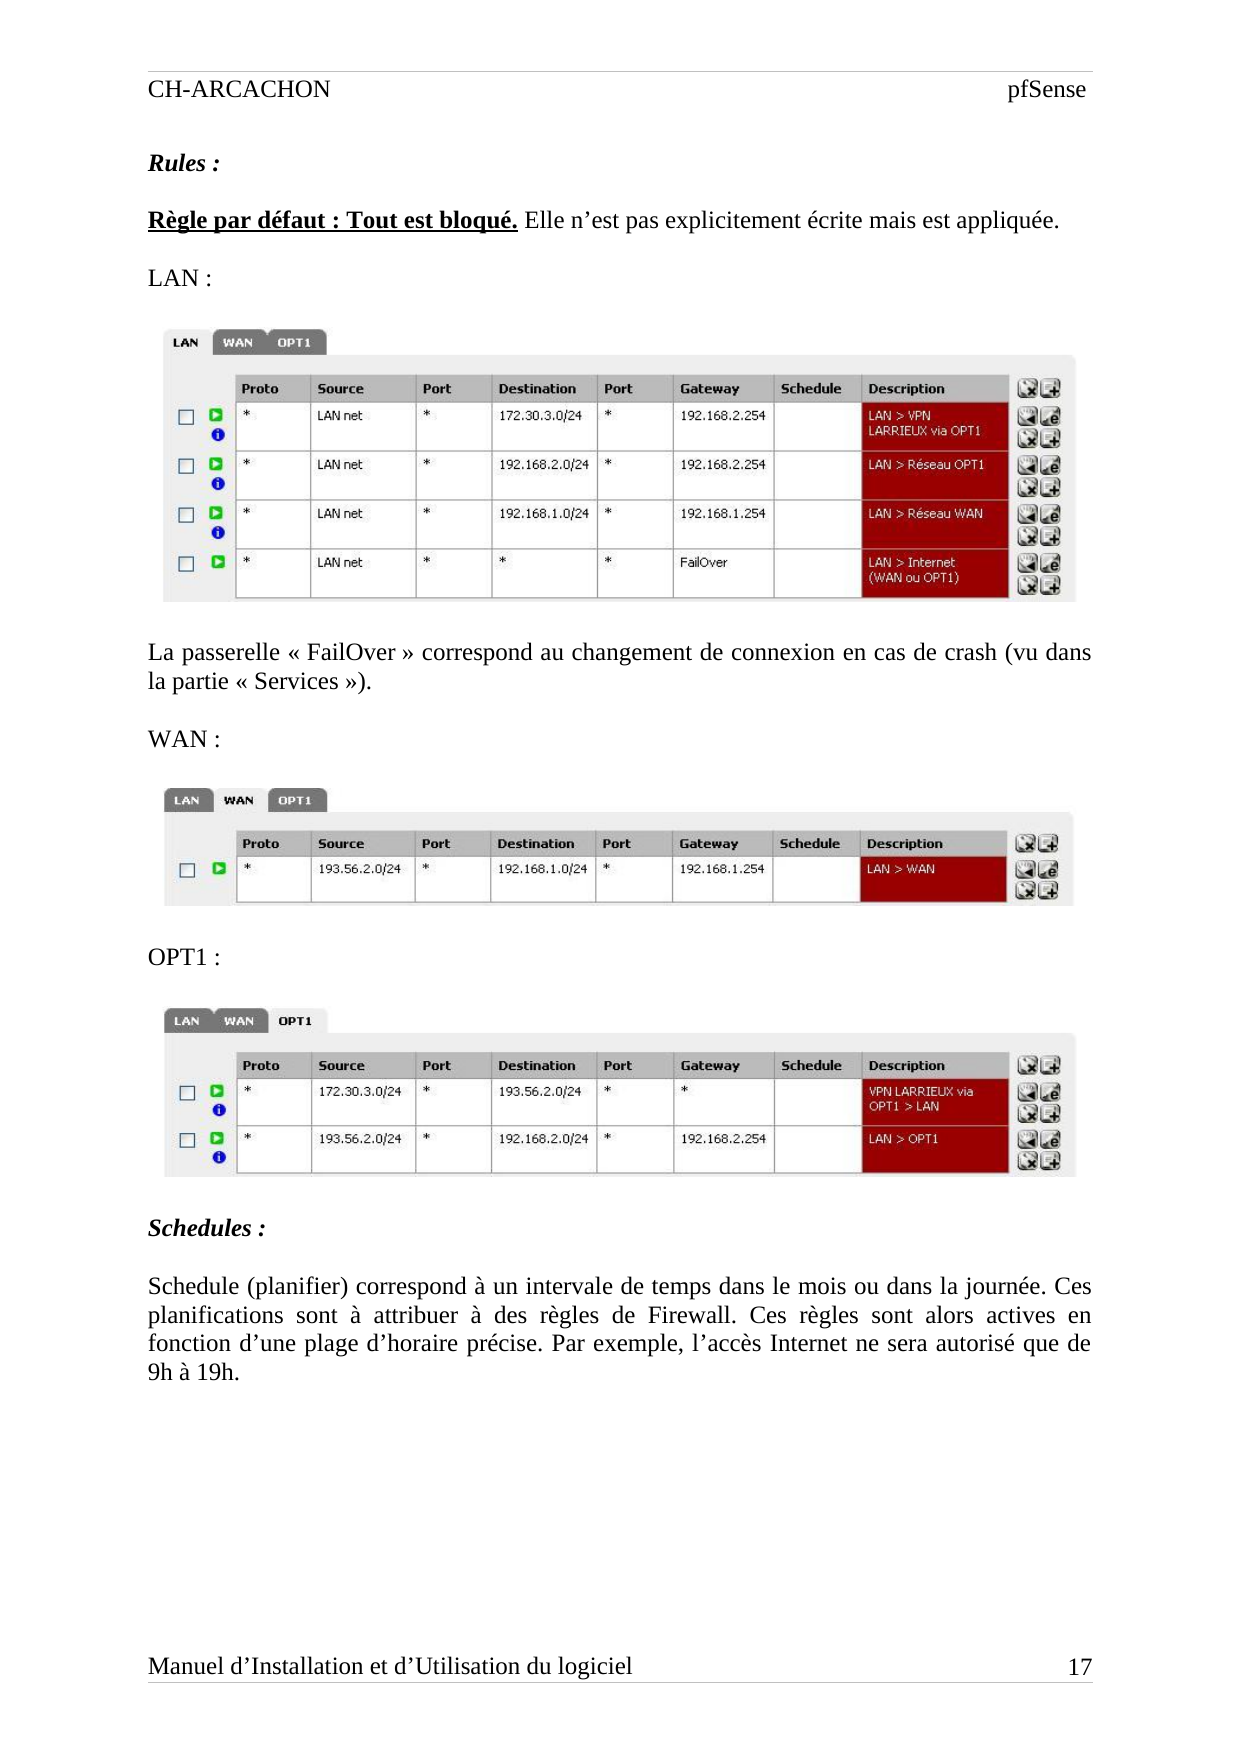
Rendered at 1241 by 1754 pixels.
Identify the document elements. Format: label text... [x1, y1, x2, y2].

text WAN : [148, 724, 1093, 752]
text La passerelle « FailOver » correspond au changement de connexion en cas de crash (vu dans la partie « Services »). [148, 637, 1093, 695]
text Règle par défaut : Tout est bloqué. Elle n’est pas explicitement écrite mais est appliquée. [148, 205, 1093, 234]
text Rules : [148, 148, 1093, 176]
text OPT1 : [148, 942, 1093, 970]
text Schedules : [148, 1213, 1093, 1242]
picture [162, 327, 1077, 602]
text Schedule (planifier) correspond à un intervale de temps dans le mois ou dans la journée. Ces planifications sont à attribuer à des règles de Firewall. Ces règles sont alors actives en fonction d’une plage d’horaire précise. Par exemple, l’accès Internet ne sera autorisé que de 9h à 19h. [148, 1271, 1093, 1386]
picture [162, 788, 1077, 906]
text LAN : [148, 263, 1093, 291]
picture [162, 1006, 1077, 1177]
